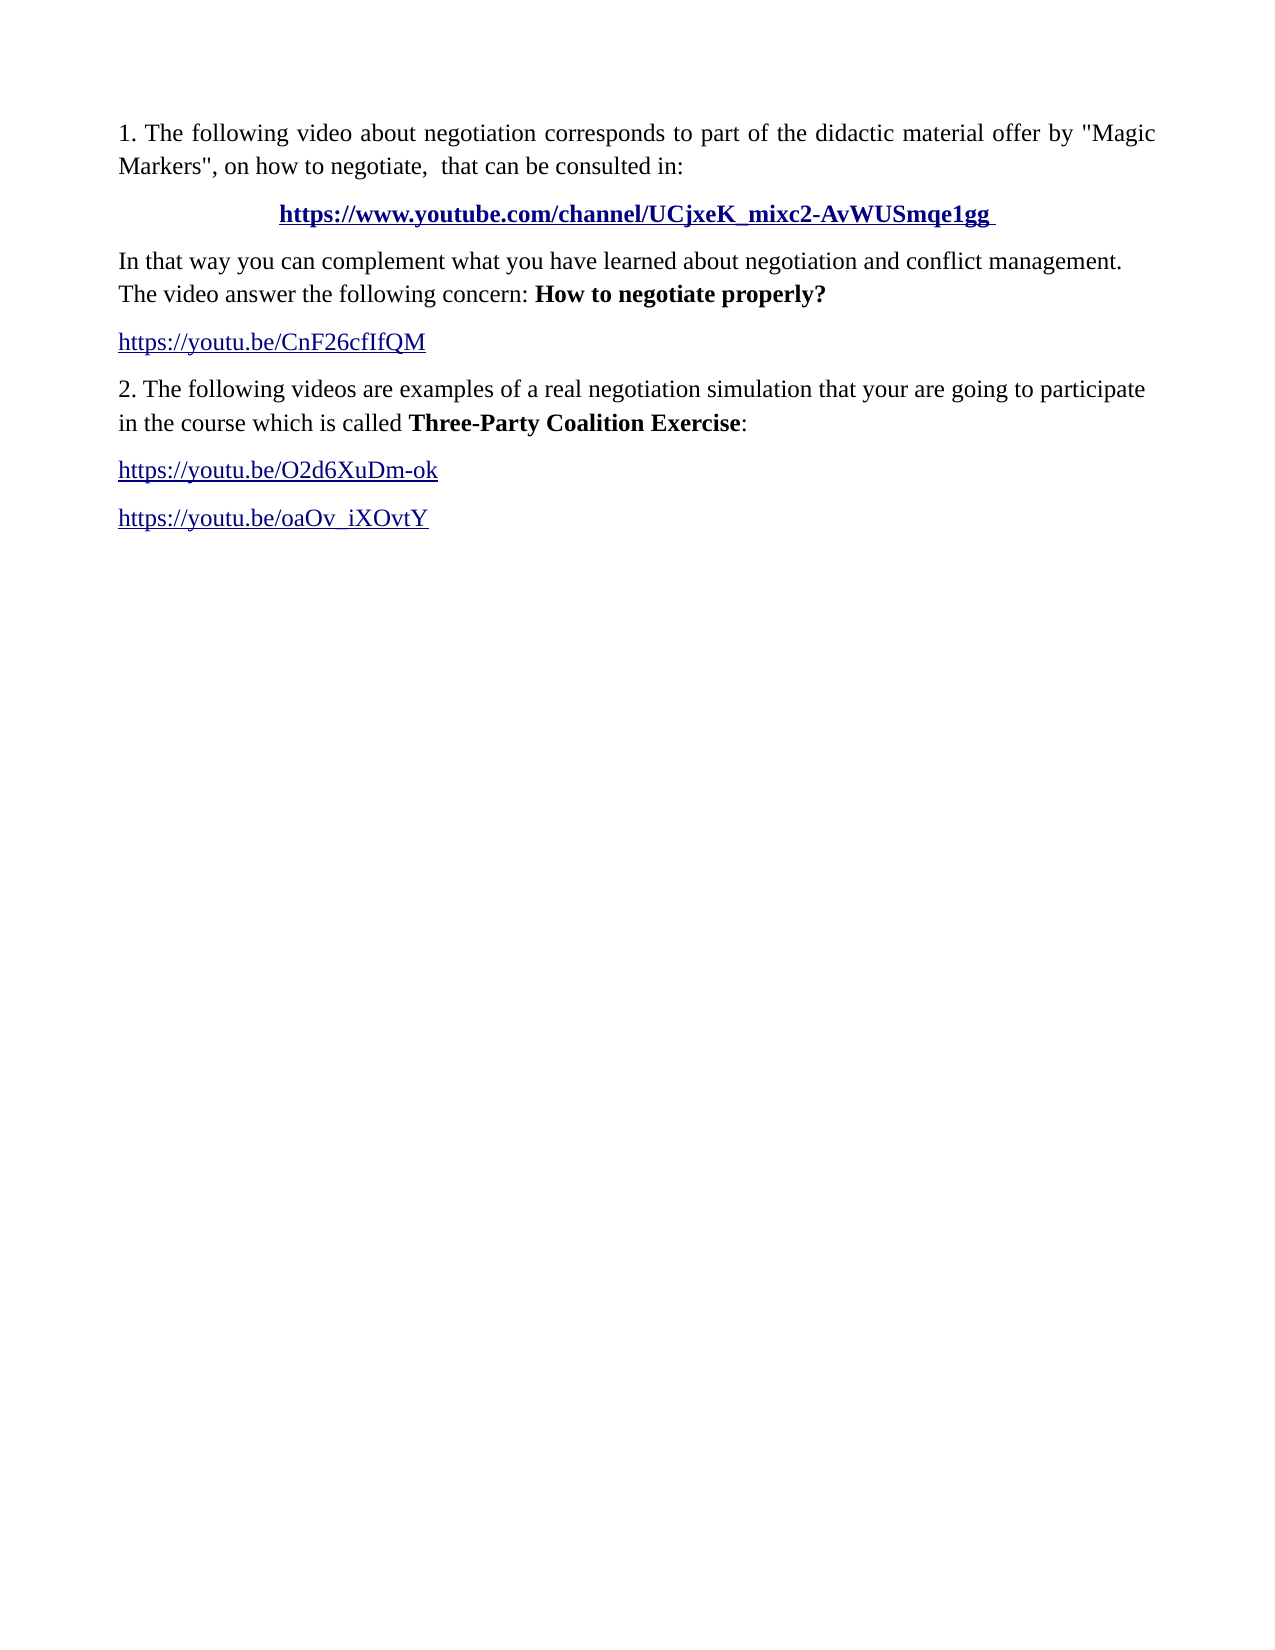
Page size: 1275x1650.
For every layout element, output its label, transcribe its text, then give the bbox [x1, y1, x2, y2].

text 1. The following video about negotiation corresponds to part of the didactic material offer by "Magic Markers", on how to negotiate, that can be consulted in: [118, 118, 1157, 180]
text https://youtu.be/O2d6XuDm-ok [118, 455, 1157, 484]
text https://youtu.be/oaOv_iXOvtY [118, 503, 1157, 532]
text In that way you can complement what you have learned about negotiation and conflict management. The video answer the following concern: How to negotiate properly? [118, 246, 1157, 308]
text https://www.youtube.com/channel/UCjxeK_mixc2-AvWUSmqe1gg [118, 199, 1157, 227]
text https://youtu.be/CnF26cfIfQM [118, 327, 1157, 356]
text 2. The following videos are examples of a real negotiation simulation that your are going to participate in the course which is called Three-Party Coalition Exercise: [118, 374, 1157, 436]
